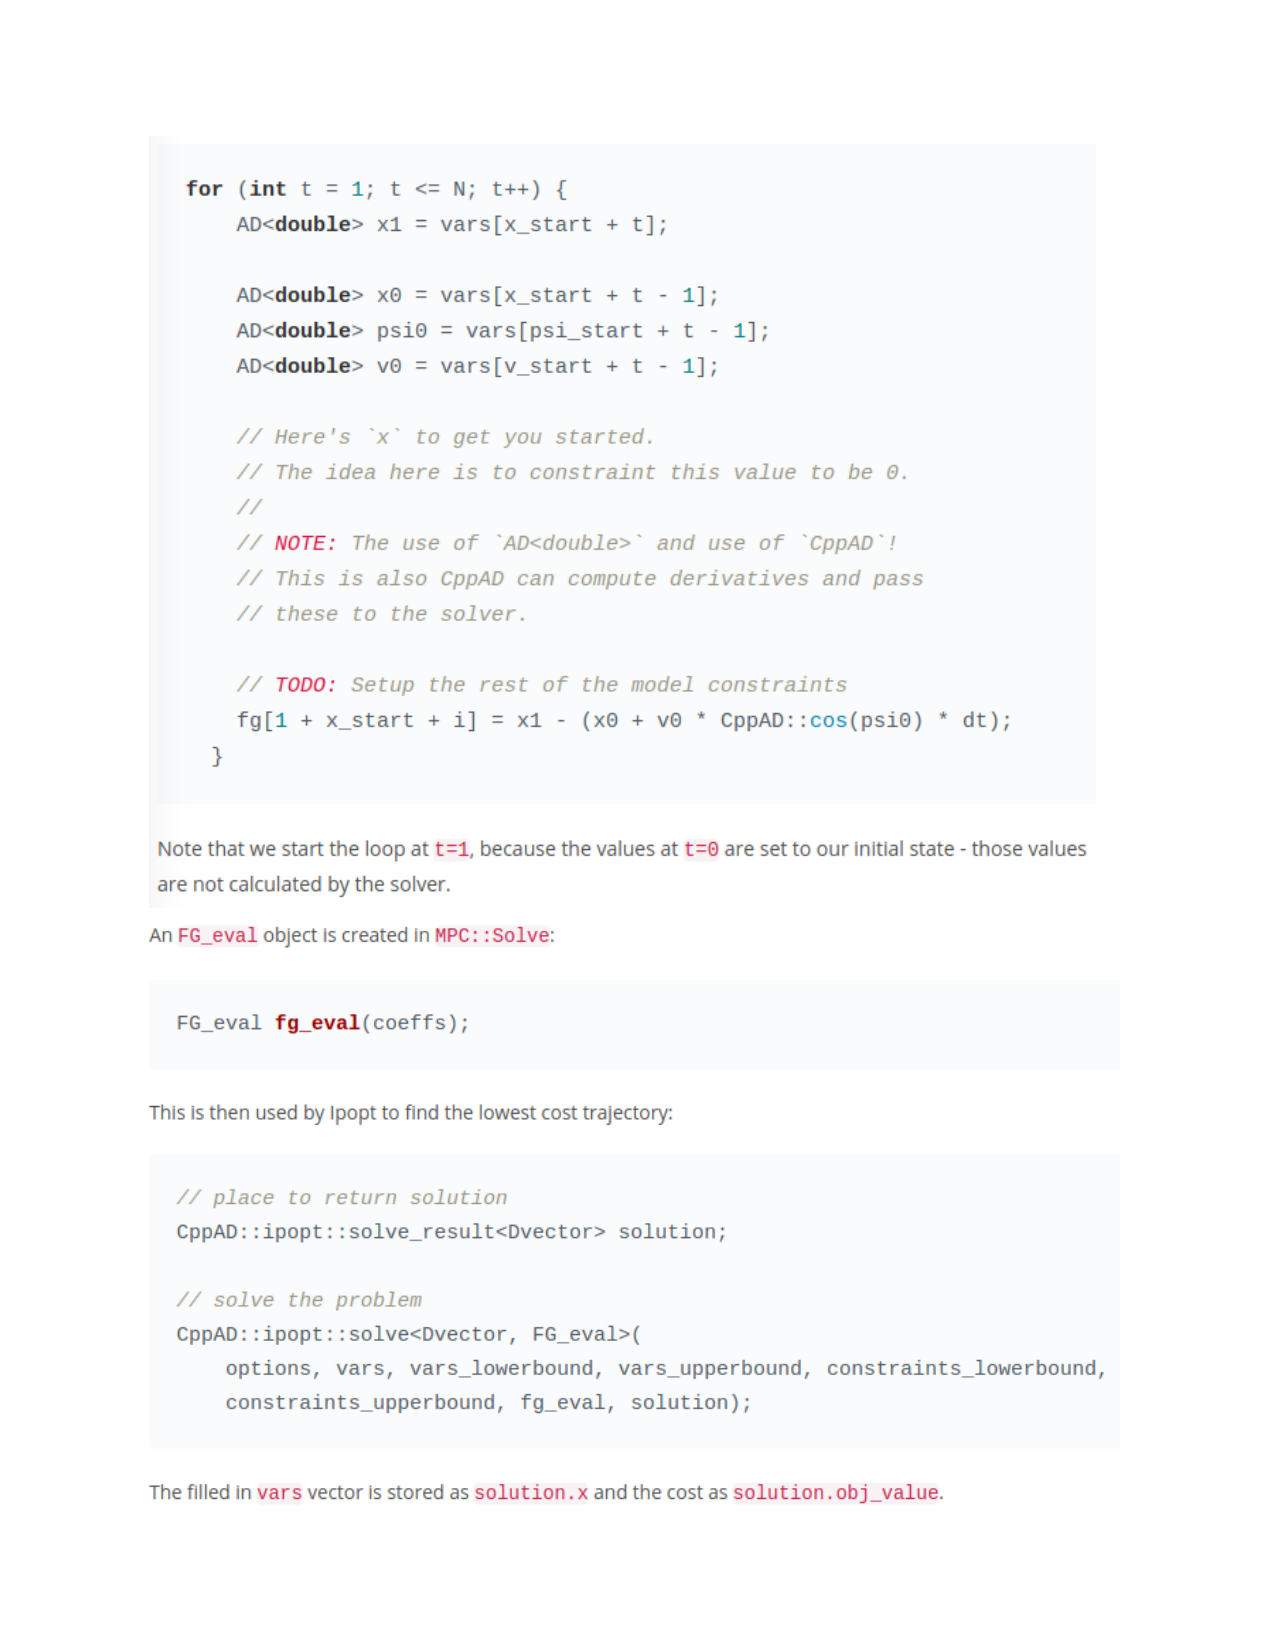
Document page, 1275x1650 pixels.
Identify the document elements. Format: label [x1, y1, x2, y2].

picture [133, 136, 1120, 1528]
